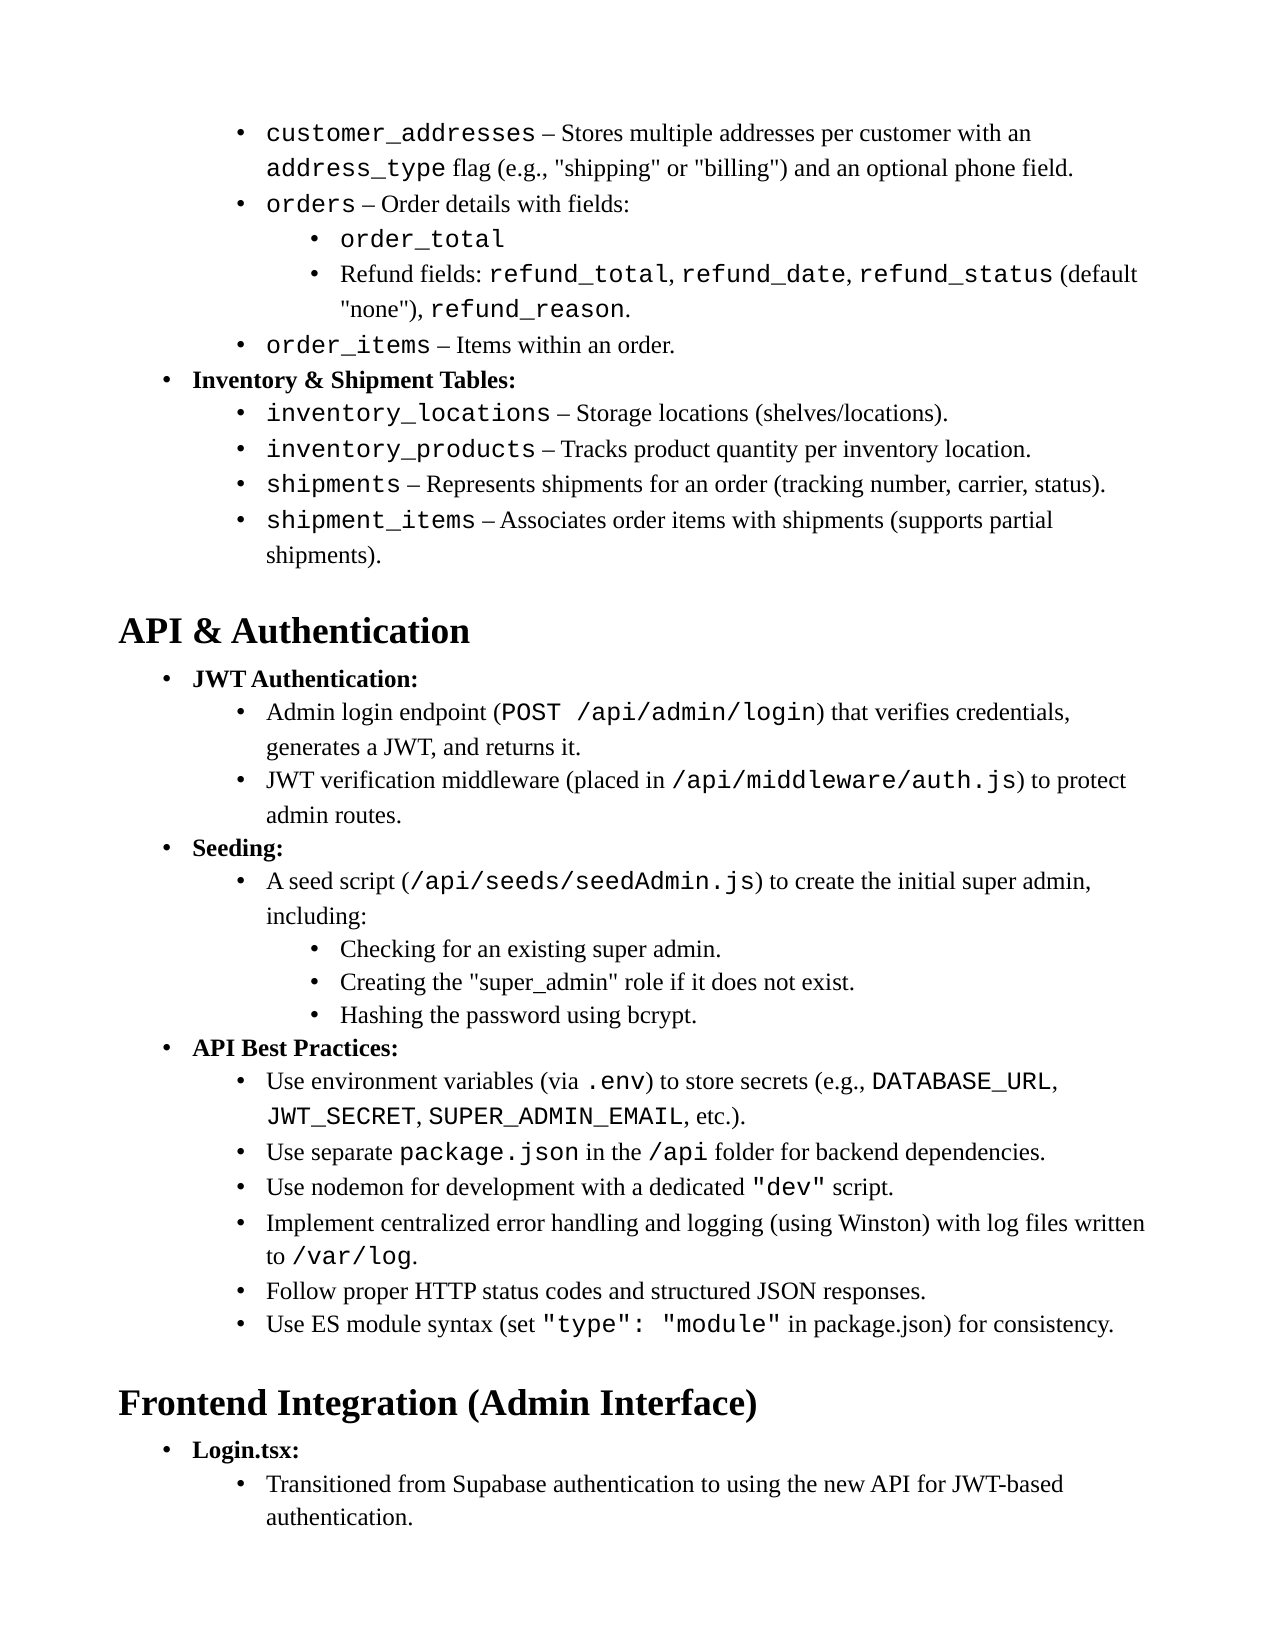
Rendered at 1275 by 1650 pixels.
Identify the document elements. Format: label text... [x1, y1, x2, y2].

list inventory_locations – Storage locations (shelves/locations). [236, 398, 1157, 429]
list Use nodemon for development with a dedicated "dev" script. [236, 1172, 1157, 1203]
list API Best Practices: [162, 1033, 1157, 1062]
list Refund fields: refund_total, refund_date, refund_status (default "none"), refund_reason. [310, 259, 1157, 325]
list Inventory & Shipment Tables: [162, 365, 1157, 394]
subtitle Frontend Integration (Admin Interface) [118, 1380, 1157, 1423]
list shipment_items – Associates order items with shipments (supports partial shipments). [236, 505, 1157, 568]
list Admin login endpoint (POST /api/admin/login) that verifies credentials, generates a JWT, and returns it. [236, 697, 1157, 761]
list order_total [310, 224, 1157, 255]
list Use separate package.json in the /api folder for backend dependencies. [236, 1137, 1157, 1168]
list customer_addresses – Stores multiple addresses per customer with an address_type flag (e.g., "shipping" or "billing") and an optional phone field. [236, 118, 1157, 184]
list Transitioned from Supabase authentication to using the new API for JWT-based authentication. [236, 1469, 1157, 1530]
list Use ES module syntax (set "type": "module" in package.json) for consistency. [236, 1309, 1157, 1340]
list Creating the "super_admin" role if it does not exist. [310, 967, 1157, 996]
list orders – Order details with fields: [236, 189, 1157, 219]
list Hashing the password using bcrypt. [310, 1000, 1157, 1029]
list Implement centralized error handling and logging (using Winston) with log files written to /var/log. [236, 1208, 1157, 1272]
list A seed script (/api/seeds/seedAdmin.js) to create the initial super admin, including: [236, 866, 1157, 930]
list JWT Authentication: [162, 664, 1157, 693]
subtitle API & Authentication [118, 608, 1157, 651]
list Use environment variables (via .env) to store secrets (e.g., DATABASE_URL, JWT_SECRET, SUPER_ADMIN_EMAIL, etc.). [236, 1066, 1157, 1132]
list Follow proper HTTP status codes and structured JSON responses. [236, 1276, 1157, 1305]
list JWT verification middleware (placed in /api/middleware/auth.js) to protect admin routes. [236, 765, 1157, 829]
list Checking for an existing super admin. [310, 934, 1157, 963]
list Seeding: [162, 833, 1157, 862]
list Login.tsx: [162, 1436, 1157, 1464]
list shipments – Represents shipments for an order (tracking number, carrier, status). [236, 469, 1157, 500]
list order_items – Items within an order. [236, 330, 1157, 361]
list inventory_products – Tracks product quantity per inventory location. [236, 434, 1157, 465]
